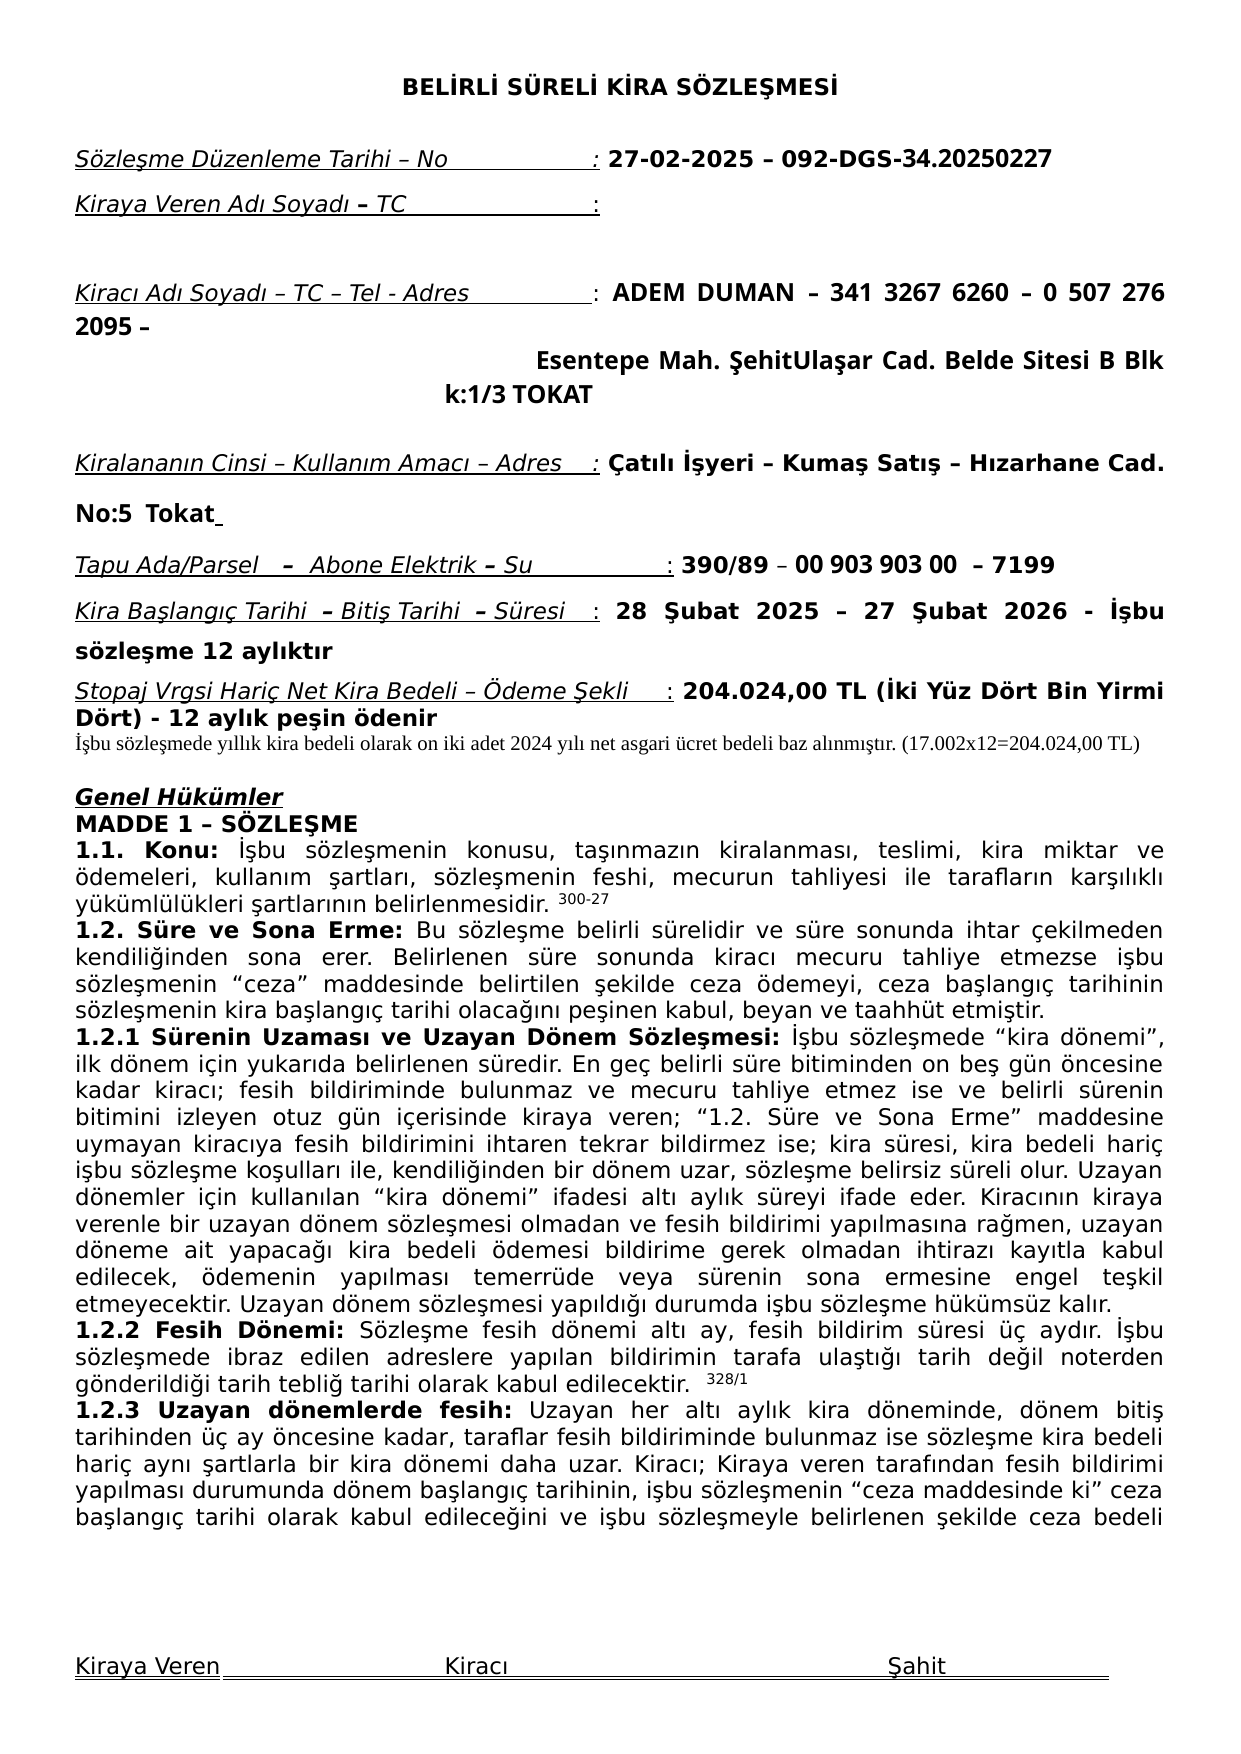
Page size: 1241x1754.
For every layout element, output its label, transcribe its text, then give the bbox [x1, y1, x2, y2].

text Kiralananın Cinsi – Kullanım Amacı – Adres : Çatılı İşyeri – Kumaş Satış – Hızarhane Cad. No:5 Tokat [75, 445, 1165, 530]
text Kiracı Adı Soyadı – TC – Tel - Adres : ADEM DUMAN – 341 3267 6260 – 0 507 276 2095 – [75, 274, 1165, 343]
text 1.2.3 Uzayan dönemlerde fesih: Uzayan her altı aylık kira döneminde, dönem bitiş tarihinden üç ay öncesine kadar, taraflar fesih bildiriminde bulunmaz ise sözleşme kira bedeli hariç aynı şartlarla bir kira dönemi daha uzar. Kiracı; Kiraya veren tarafından fesih bildirimi yapılması durumunda dönem başlangıç tarihinin, işbu sözleşmenin “ceza maddesinde ki” ceza başlangıç tarihi olarak kabul edileceğini ve işbu sözleşmeyle belirlenen şekilde ceza bedeli [75, 1397, 1165, 1531]
text BELİRLİ SÜRELİ KİRA SÖZLEŞMESİ [75, 74, 1165, 100]
text Kiraya Veren Adı Soyadı – TC : [75, 191, 1165, 218]
text 1.2.2 Fesih Dönemi: Sözleşme fesih dönemi altı ay, fesih bildirim süresi üç aydır. İşbu sözleşmede ibraz edilen adreslere yapılan bildirimin tarafa ulaştığı tarih değil noterden gönderildiği tarih tebliğ tarihi olarak kabul edilecektir. 328/1 [75, 1317, 1165, 1397]
text Stopaj Vrgsi Hariç Net Kira Bedeli – Ödeme Şekli : 204.024,00 TL (İki Yüz Dört Bin Yirmi Dört) - 12 aylık peşin ödenir [75, 678, 1165, 731]
text 1.2.1 Sürenin Uzaması ve Uzayan Dönem Sözleşmesi: İşbu sözleşmede “kira dönemi”, ilk dönem için yukarıda belirlenen süredir. En geç belirli süre bitiminden on beş gün öncesine kadar kiracı; fesih bildiriminde bulunmaz ve mecuru tahliye etmez ise ve belirli sürenin bitimini izleyen otuz gün içerisinde kiraya veren; “1.2. Süre ve Sona Erme” maddesine uymayan kiracıya fesih bildirimini ihtaren tekrar bildirmez ise; kira süresi, kira bedeli hariç işbu sözleşme koşulları ile, kendiliğinden bir dönem uzar, sözleşme belirsiz süreli olur. Uzayan dönemler için kullanılan “kira dönemi” ifadesi altı aylık süreyi ifade eder. Kiracının kiraya verenle bir uzayan dönem sözleşmesi olmadan ve fesih bildirimi yapılmasına rağmen, uzayan döneme ait yapacağı kira bedeli ödemesi bildirime gerek olmadan ihtirazı kayıtla kabul edilecek, ödemenin yapılması temerrüde veya sürenin sona ermesine engel teşkil etmeyecektir. Uzayan dönem sözleşmesi yapıldığı durumda işbu sözleşme hükümsüz kalır. [75, 1024, 1165, 1317]
text Kira Başlangıç Tarihi – Bitiş Tarihi – Süresi : 28 Şubat 2025 – 27 Şubat 2026 - İşbu sözleşme 12 aylıktır [75, 598, 1165, 665]
text Sözleşme Düzenleme Tarihi – No : 27-02-2025 – 092-DGS-34.20250227 [75, 140, 1165, 174]
text 1.2. Süre ve Sona Erme: Bu sözleşme belirli sürelidir ve süre sonunda ihtar çekilmeden kendiliğinden sona erer. Belirlenen süre sonunda kiracı mecuru tahliye etmezse işbu sözleşmenin “ceza” maddesinde belirtilen şekilde ceza ödemeyi, ceza başlangıç tarihinin sözleşmenin kira başlangıç tarihi olacağını peşinen kabul, beyan ve taahhüt etmiştir. [75, 917, 1165, 1024]
text Genel Hükümler [75, 784, 1165, 811]
text İşbu sözleşmede yıllık kira bedeli olarak on iki adet 2024 yılı net asgari ücret bedeli baz alınmıştır. (17.002x12=204.024,00 TL) [75, 731, 1165, 755]
text Tapu Ada/Parsel – Abone Elektrik – Su : 390/89 – 00 903 903 00 – 7199 [75, 547, 1165, 581]
text MADDE 1 – SÖZLEŞME [75, 811, 1165, 837]
text Esentepe Mah. ŞehitUlaşar Cad. Belde Sitesi B Blk k:1/3 TOKAT [444, 343, 1165, 411]
text 1.1. Konu: İşbu sözleşmenin konusu, taşınmazın kiralanması, teslimi, kira miktar ve ödemeleri, kullanım şartları, sözleşmenin feshi, mecurun tahliyesi ile tarafların karşılıklı yükümlülükleri şartlarının belirlenmesidir. 300-27 [75, 837, 1165, 917]
